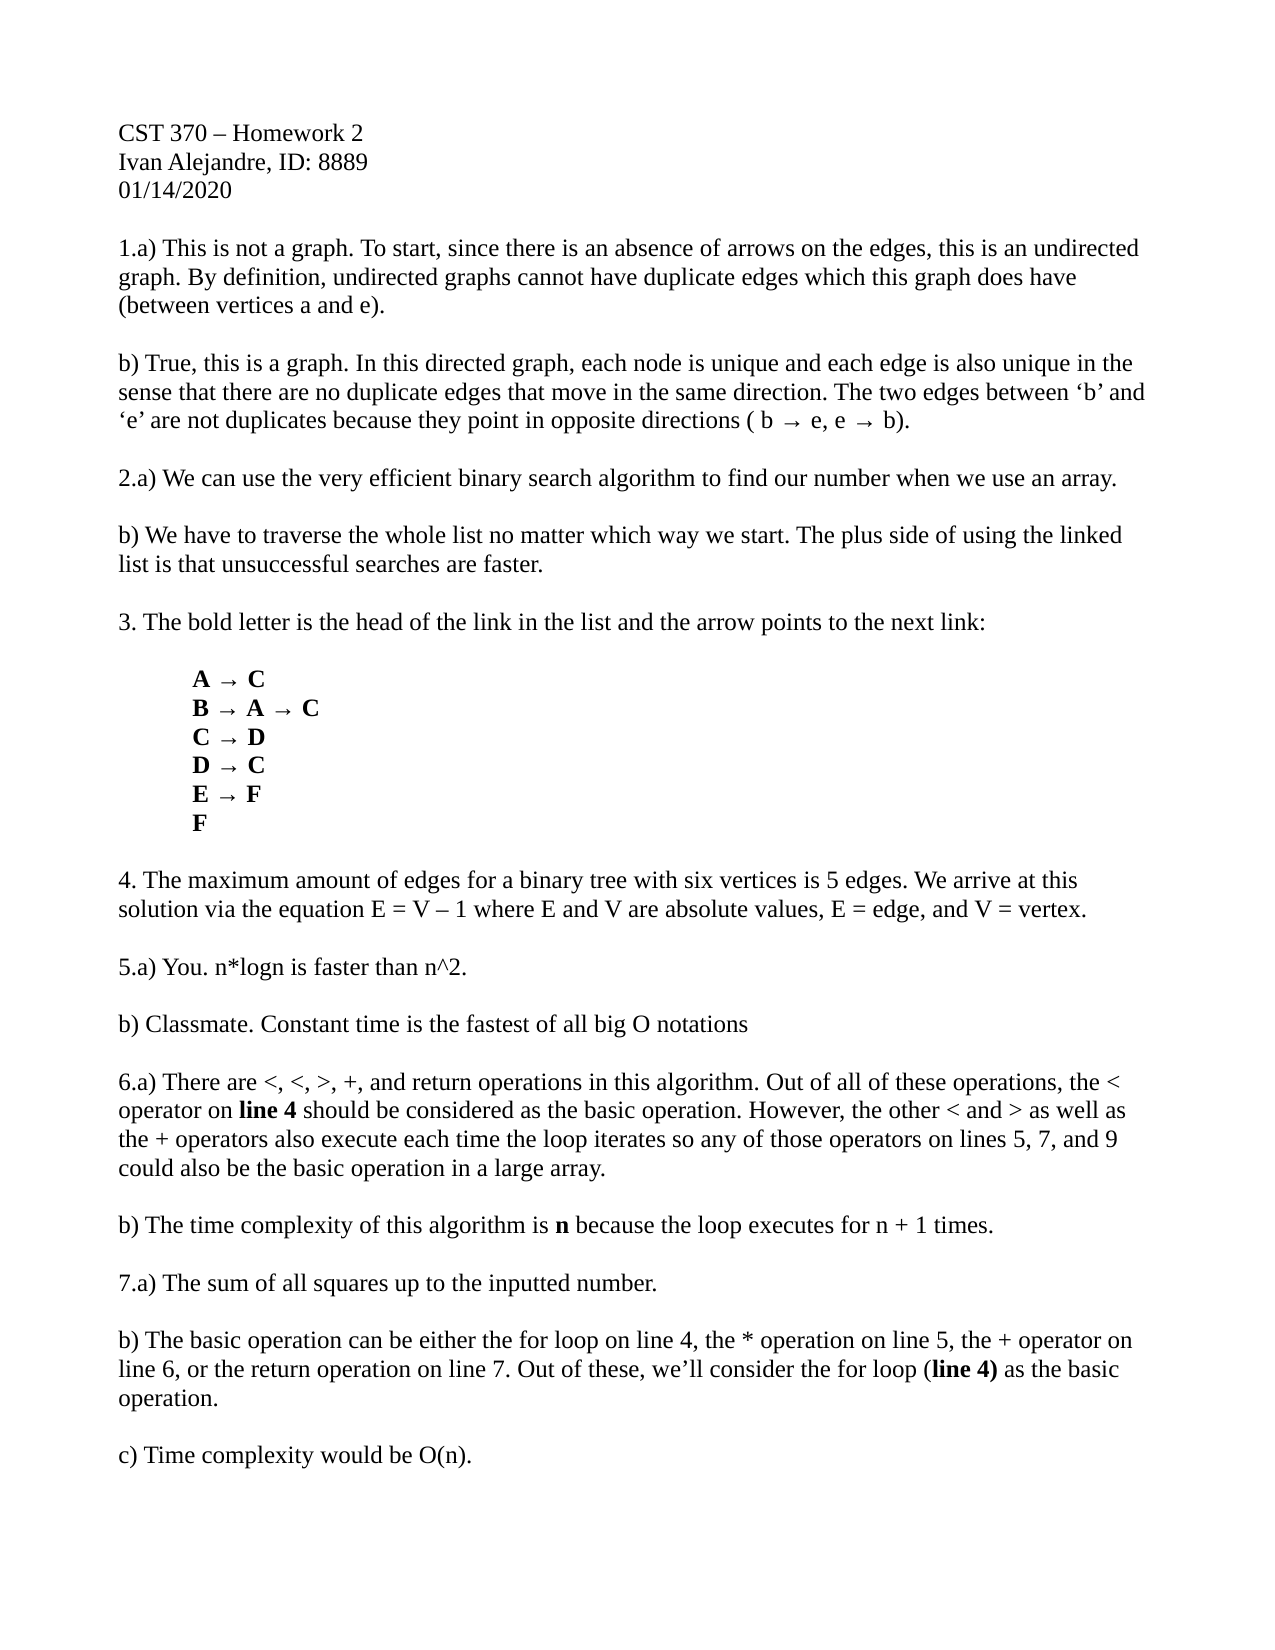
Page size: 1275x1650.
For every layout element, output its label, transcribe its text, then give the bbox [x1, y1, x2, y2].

text 01/14/2020 [118, 176, 1157, 204]
text E → F [118, 779, 1157, 808]
text 4. The maximum amount of edges for a binary tree with six vertices is 5 edges. We arrive at this solution via the equation E = V – 1 where E and V are absolute values, E = edge, and V = vertex. [118, 866, 1157, 923]
text Ivan Alejandre, ID: 8889 [118, 147, 1157, 176]
text D → C [118, 751, 1157, 779]
text b) Classmate. Constant time is the fastest of all big O notations [118, 1009, 1157, 1038]
text F [118, 808, 1157, 837]
text A → C [118, 664, 1157, 693]
text b) The basic operation can be either the for loop on line 4, the * operation on line 5, the + operator on line 6, or the return operation on line 7. Out of these, we’ll consider the for loop (line 4) as the basic operation. [118, 1326, 1157, 1412]
text b) We have to traverse the whole list no matter which way we start. The plus side of using the linked list is that unsuccessful searches are faster. [118, 521, 1157, 578]
text 6.a) There are <, <, >, +, and return operations in this algorithm. Out of all of these operations, the < operator on line 4 should be considered as the basic operation. However, the other < and > as well as the + operators also execute each time the loop iterates so any of those operators on lines 5, 7, and 9 could also be the basic operation in a large array. [118, 1067, 1157, 1182]
text c) Time complexity would be O(n). [118, 1441, 1157, 1469]
text B → A → C [118, 693, 1157, 722]
text CST 370 – Homework 2 [118, 118, 1157, 147]
text b) True, this is a graph. In this directed graph, each node is unique and each edge is also unique in the sense that there are no duplicate edges that move in the same direction. The two edges between ‘b’ and ‘e’ are not duplicates because they point in opposite directions ( b → e, e → b). [118, 348, 1157, 434]
text 2.a) We can use the very efficient binary search algorithm to find our number when we use an array. [118, 463, 1157, 492]
text 1.a) This is not a graph. To start, since there is an absence of arrows on the edges, this is an undirected graph. By definition, undirected graphs cannot have duplicate edges which this graph does have (between vertices a and e). [118, 233, 1157, 319]
text 3. The bold letter is the head of the link in the list and the arrow points to the next link: [118, 607, 1157, 636]
text 7.a) The sum of all squares up to the inputted number. [118, 1268, 1157, 1297]
text b) The time complexity of this algorithm is n because the loop executes for n + 1 times. [118, 1211, 1157, 1239]
text 5.a) You. n*logn is faster than n^2. [118, 952, 1157, 981]
text C → D [118, 722, 1157, 751]
